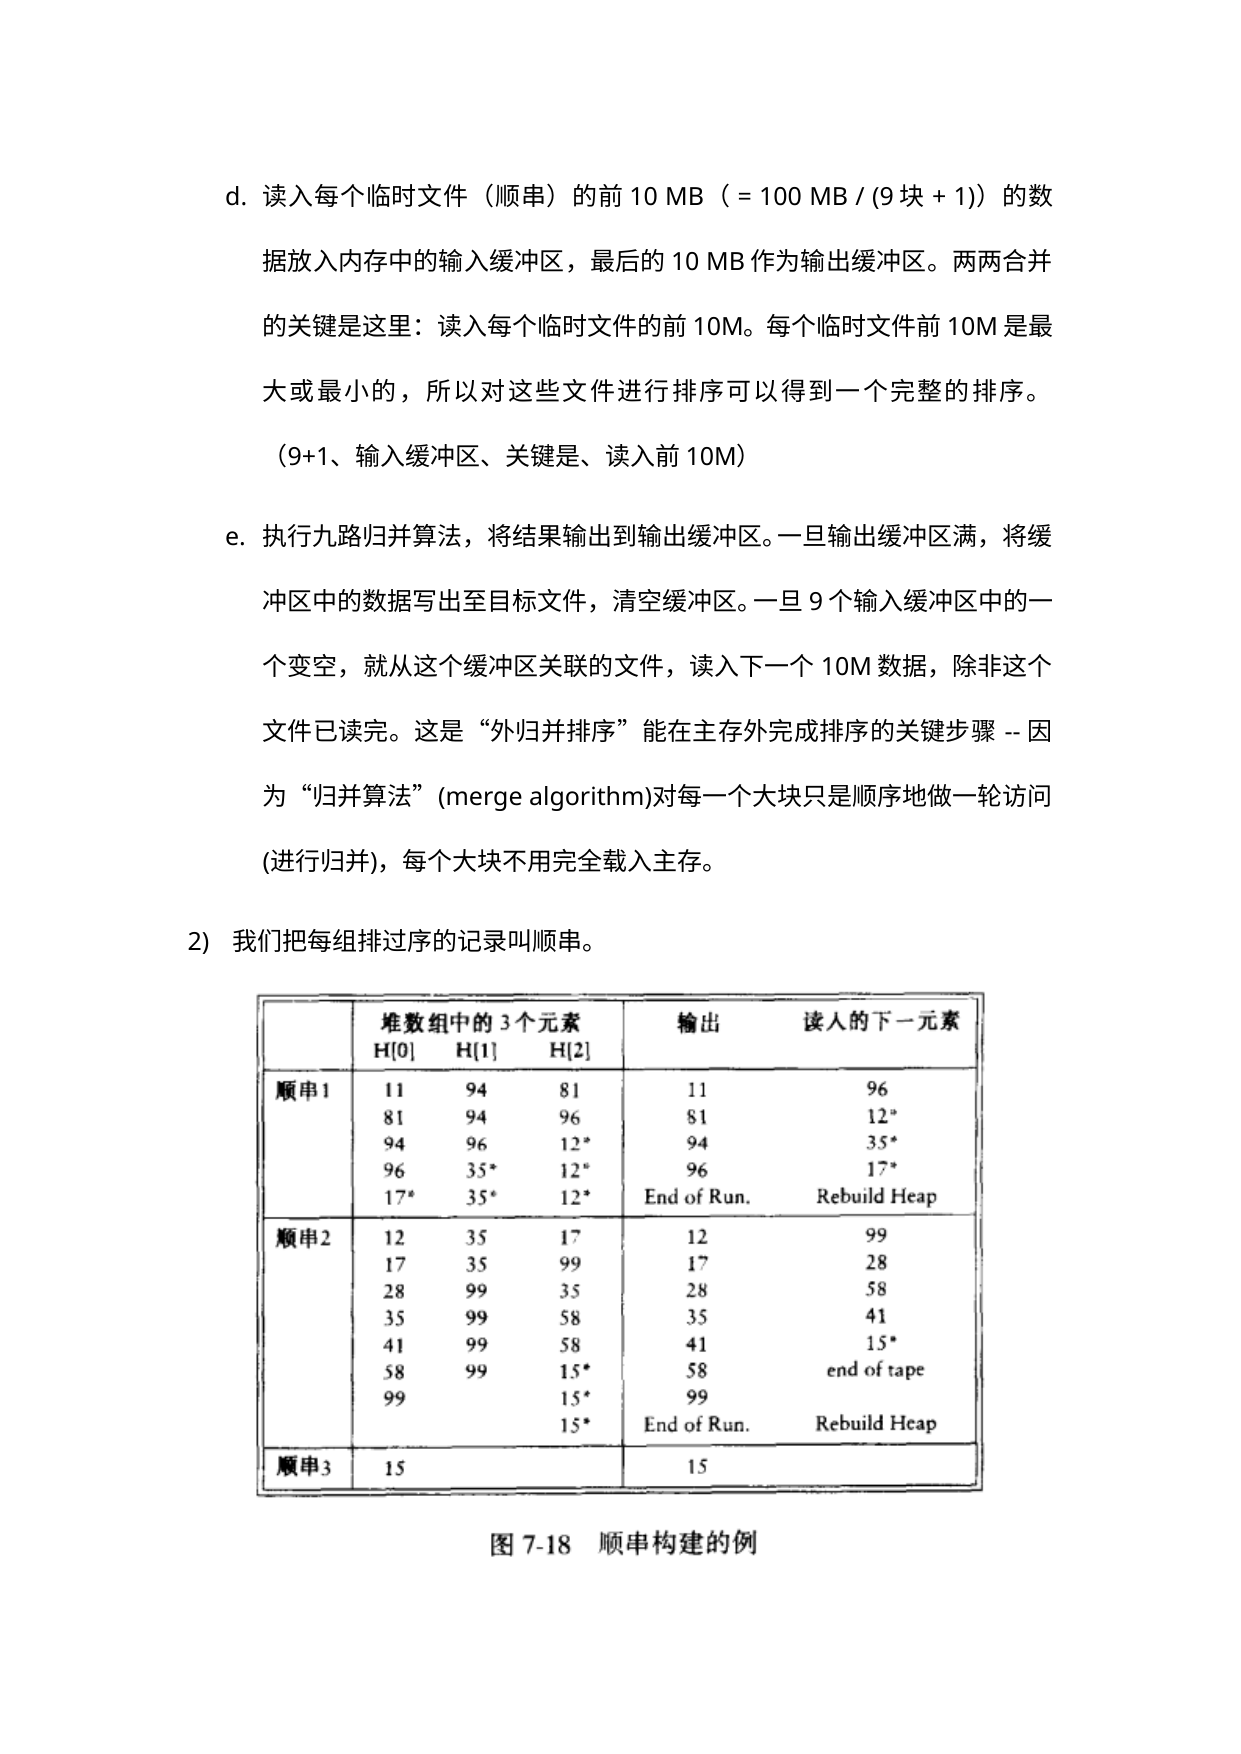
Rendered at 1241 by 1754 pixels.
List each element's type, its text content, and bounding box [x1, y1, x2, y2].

list 读入每个临时文件（顺串）的前10 MB（ = 100 MB / (9块 + 1)）的数据放入内存中的输入缓冲区，最后的10 MB作为输出缓冲区。两两合并的关键是这里：读入每个临时文件的前10M。每个临时文件前10M是最大或最小的，所以对这些文件进行排序可以得到一个完整的排序。（9+1、输入缓冲区、关键是、读入前10M） [225, 162, 1053, 487]
list 我们把每组排过序的记录叫顺串。 [187, 907, 1053, 972]
list 执行九路归并算法，将结果输出到输出缓冲区。一旦输出缓冲区满，将缓冲区中的数据写出至目标文件，清空缓冲区。一旦9个输入缓冲区中的一个变空，就从这个缓冲区关联的文件，读入下一个10M数据，除非这个文件已读完。这是“外归并排序”能在主存外完成排序的关键步骤 -- 因为“归并算法”(merge algorithm)对每一个大块只是顺序地做一轮访问(进行归并)，每个大块不用完全载入主存。 [225, 502, 1053, 892]
picture [249, 986, 991, 1571]
